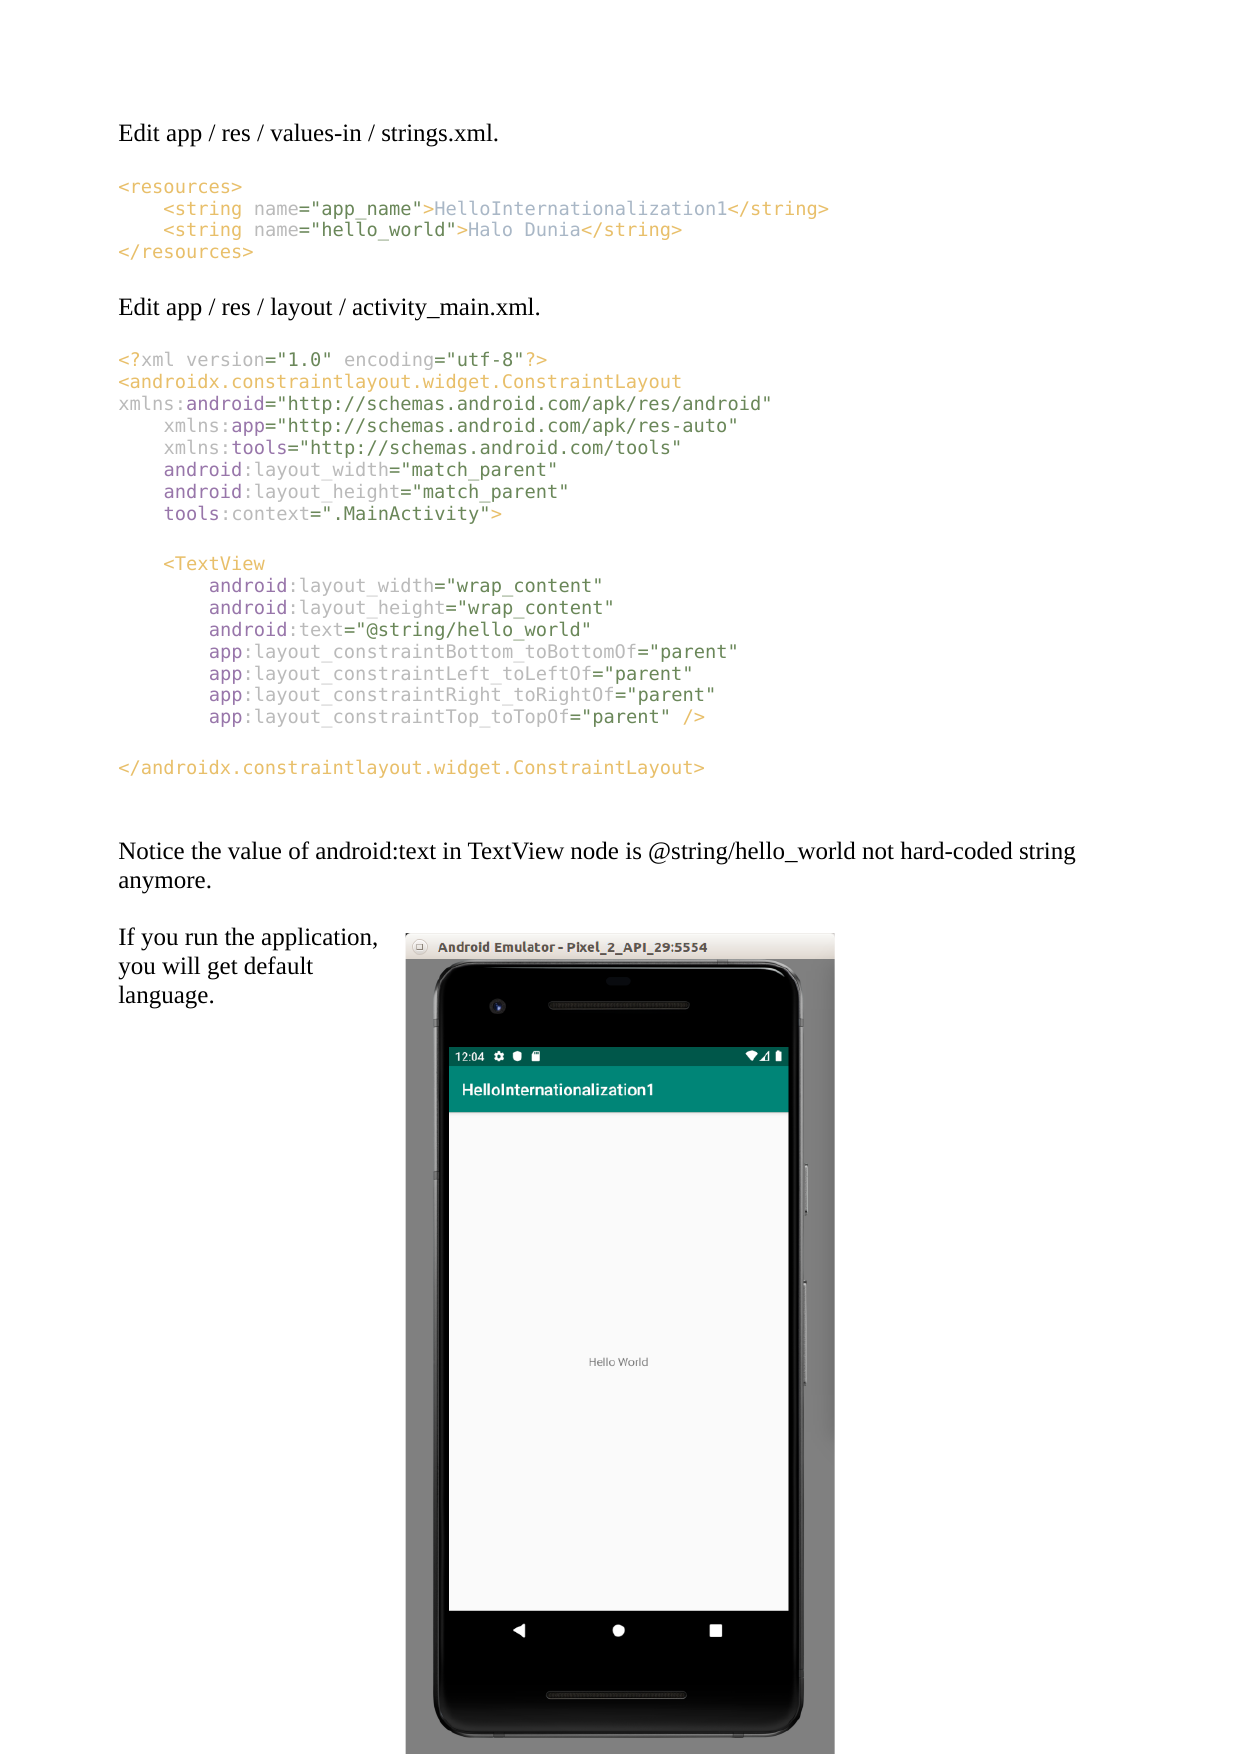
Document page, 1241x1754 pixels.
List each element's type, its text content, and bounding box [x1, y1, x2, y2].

picture [405, 933, 835, 1754]
text If you run the application, you will get default language. [118, 922, 1122, 1009]
text Edit app / res / values-in / strings.xml. [118, 118, 1122, 147]
text Edit app / res / layout / activity_main.xml. [118, 292, 1122, 321]
text Notice the value of android:text in TextView node is @string/hello_world not hard-coded string anymore. [118, 836, 1122, 894]
text <resources> <string name="app_name">HelloInternationalization1</string> <string name="hello_world">Halo Dunia</string> </resources> [118, 176, 1122, 263]
text <?xml version="1.0" encoding="utf-8"?> <androidx.constraintlayout.widget.ConstraintLayout xmlns:android="http://schemas.android.com/apk/res/android" xmlns:app="http://schemas.android.com/apk/res-auto" xmlns:tools="http://schemas.android.com/tools" android:layout_width="match_parent" android:layout_height="match_parent" tools:context=".MainActivity"> <TextView android:layout_width="wrap_content" android:layout_height="wrap_content" android:text="@string/hello_world" app:layout_constraintBottom_toBottomOf="parent" app:layout_constraintLeft_toLeftOf="parent" app:layout_constraintRight_toRightOf="parent" app:layout_constraintTop_toTopOf="parent" /> </androidx.constraintlayout.widget.ConstraintLayout> [118, 349, 1122, 779]
